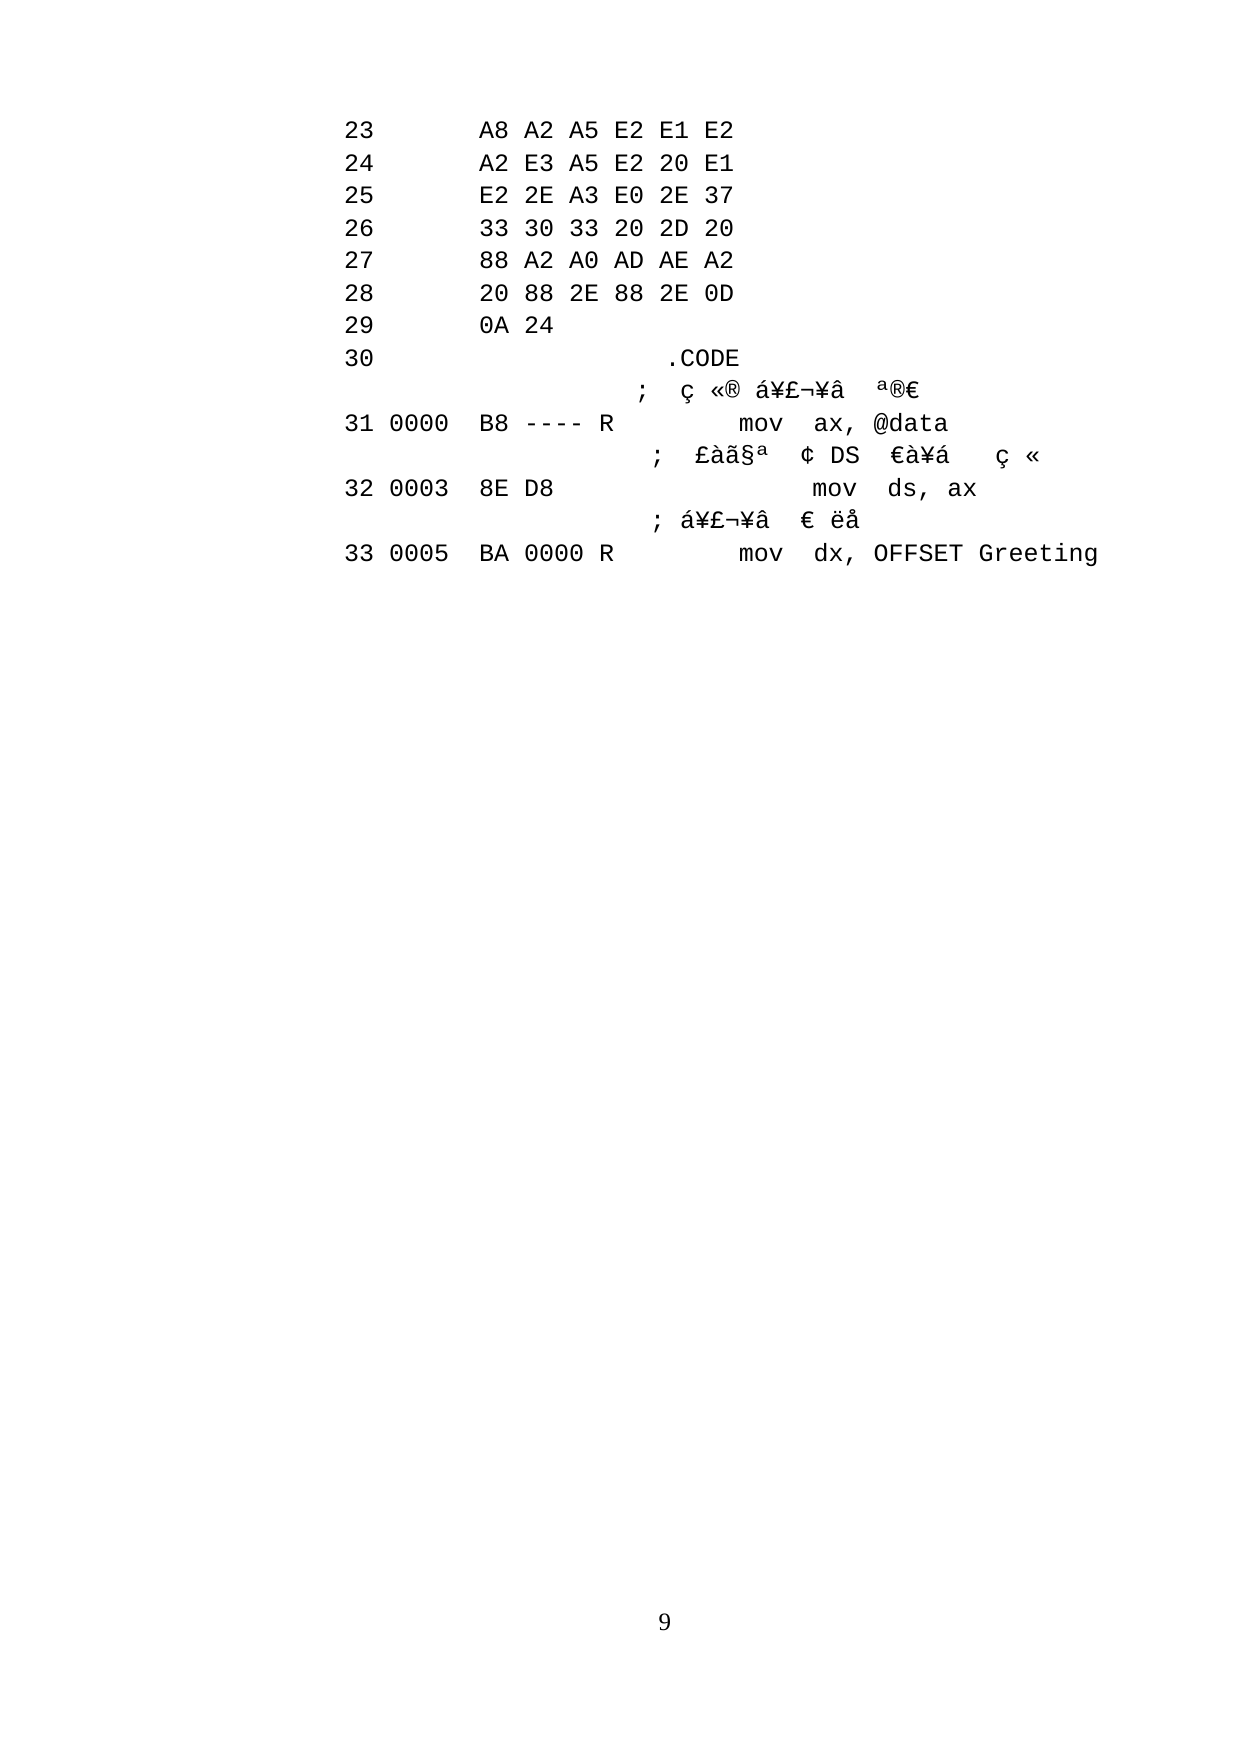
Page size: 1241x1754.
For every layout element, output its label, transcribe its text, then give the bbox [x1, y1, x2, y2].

text 25 E2 2E A3 E0 2E 37 [177, 183, 1152, 211]
text 29 0A 24 [177, 313, 1152, 341]
text 31 0000 B8 ---- R mov ax, @data [177, 411, 1152, 439]
text 30 .CODE [177, 346, 1152, 374]
text 28 20 88 2E 88 2E 0D [177, 281, 1152, 309]
text ; á¥£¬¥­â € ­­ëå [177, 508, 1152, 536]
text 24 A2 E3 A5 E2 20 E1 [177, 151, 1152, 179]
text 32 0003 8E D8 mov ds, ax [177, 476, 1152, 504]
text 33 0005 BA 0000 R mov dx, OFFSET Greeting [177, 541, 1152, 569]
text ;  ç «® á¥£¬¥­â ª®€ [177, 378, 1152, 406]
text 23 A8 A2 A5 E2 E1 E2 [177, 118, 1152, 146]
text ;  £àã§ª ¢ DS €à¥á ­ ç « [177, 443, 1152, 471]
text 27 88 A2 A0 AD AE A2 [177, 248, 1152, 276]
text 26 33 30 33 20 2D 20 [177, 216, 1152, 244]
